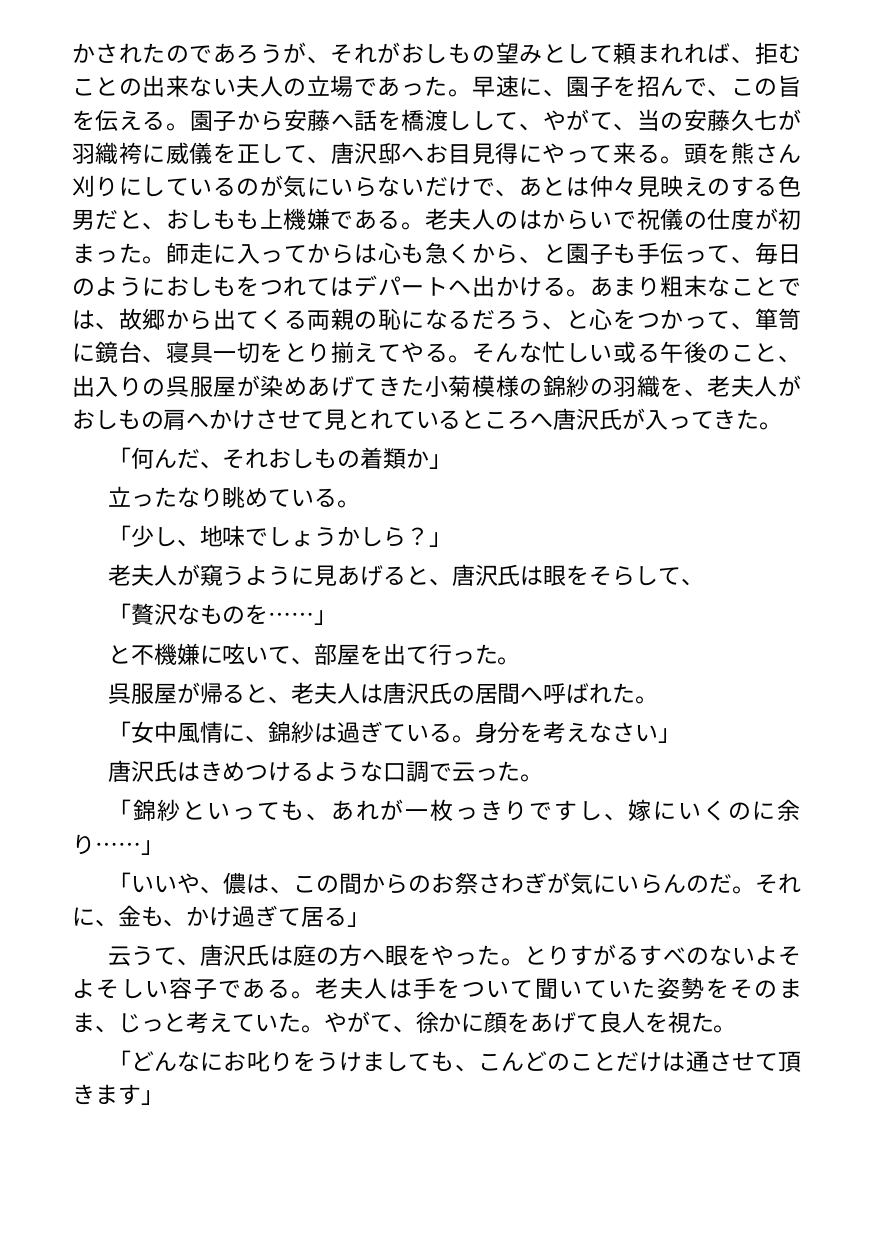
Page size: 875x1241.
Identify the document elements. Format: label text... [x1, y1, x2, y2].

text 老夫人が窺うように見あげると、唐沢氏は眼をそらして、 [72, 558, 802, 591]
text 「女中風情に、錦紗は過ぎている。身分を考えなさい」 [72, 715, 802, 748]
text 「錦紗といっても、あれが一枚っきりですし、嫁にいくのに余り……」 [72, 793, 802, 860]
text 「少し、地味でしょうかしら？」 [72, 519, 802, 552]
text 「何んだ、それおしもの着類か」 [72, 441, 802, 474]
text 「どんなにお叱りをうけましても、こんどのことだけは通させて頂きます」 [72, 1044, 802, 1110]
text 「いいや、儂は、この間からのお祭さわぎが気にいらんのだ。それに、金も、かけ過ぎて居る」 [72, 866, 802, 932]
text と不機嫌に呟いて、部屋を出て行った。 [72, 637, 802, 670]
text 立ったなり眺めている。 [72, 480, 802, 513]
text 云うて、唐沢氏は庭の方へ眼をやった。とりすがるすべのないよそよそしい容子である。老夫人は手をついて聞いていた姿勢をそのまま、じっと考えていた。やがて、徐かに顔をあげて良人を視た。 [72, 938, 802, 1038]
text 呉服屋が帰ると、老夫人は唐沢氏の居間へ呼ばれた。 [72, 676, 802, 709]
text 唐沢氏はきめつけるような口調で云った。 [72, 754, 802, 787]
text 「贅沢なものを……」 [72, 597, 802, 631]
text かされたのであろうが、それがおしもの望みとして頼まれれば、拒むことの出来ない夫人の立場であった。早速に、園子を招んで、この旨を伝える。園子から安藤へ話を橋渡しして、やがて、当の安藤久七が羽織袴に威儀を正して、唐沢邸へお目見得にやって来る。頭を熊さん刈りにしているのが気にいらないだけで、あとは仲々見映えのする色男だと、おしもも上機嫌である。老夫人のはからいで祝儀の仕度が初まった。師走に入ってからは心も急くから、と園子も手伝って、毎日のようにおしもをつれてはデパートヘ出かける。あまり粗末なことでは、故郷から出てくる両親の恥になるだろう、と心をつかって、箪笥に鏡台、寝具一切をとり揃えてやる。そんな忙しい或る午後のこと、出入りの呉服屋が染めあげてきた小菊模様の錦紗の羽織を、老夫人がおしもの肩へかけさせて見とれているところへ唐沢氏が入ってきた。 [72, 36, 802, 435]
